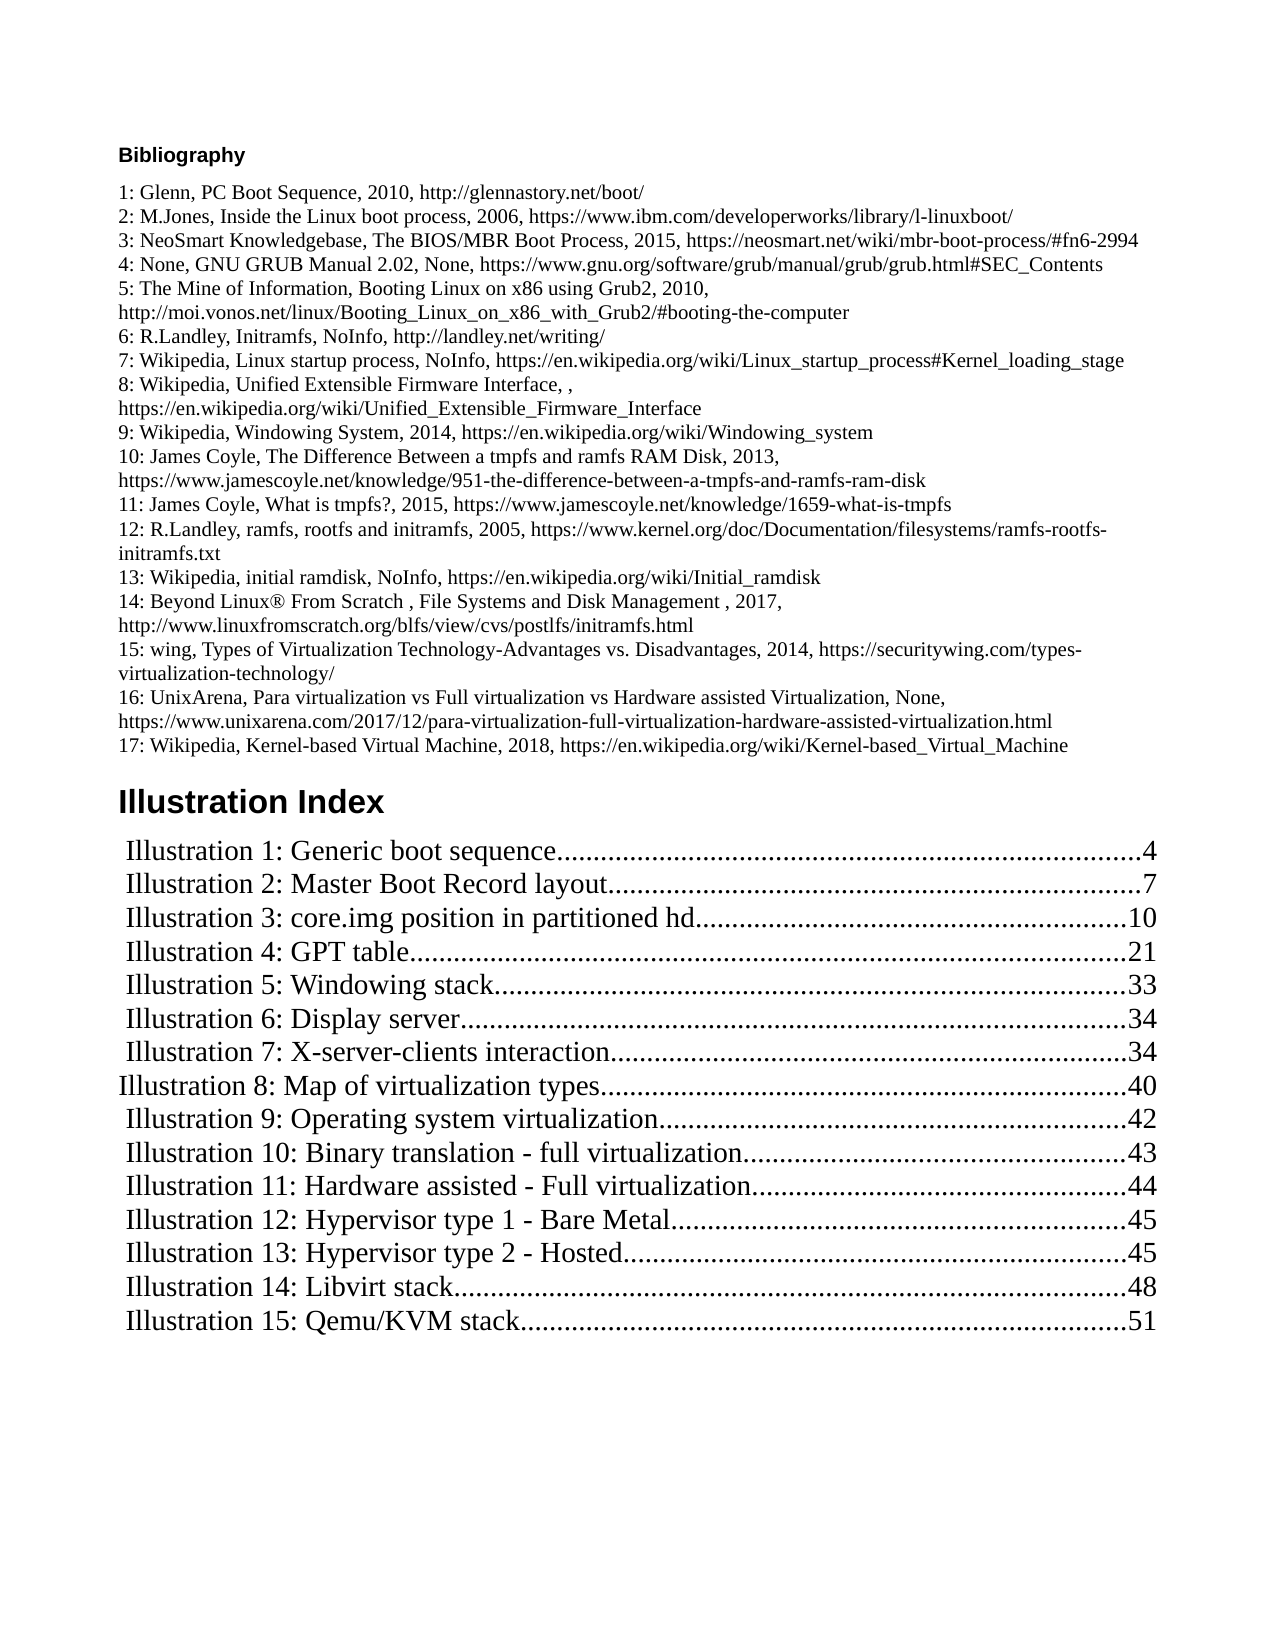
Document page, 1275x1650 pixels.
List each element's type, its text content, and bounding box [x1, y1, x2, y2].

text Illustration 4: GPT table 21 [118, 934, 1157, 967]
text Illustration 7: X-server-clients interaction 34 [118, 1034, 1157, 1068]
text Illustration 11: Hardware assisted - Full virtualization 44 [118, 1168, 1157, 1202]
text 1: Glenn, PC Boot Sequence, 2010, http://glennastory.net/boot/ [118, 179, 1157, 204]
text Illustration 8: Map of virtualization types 40 [118, 1068, 1157, 1101]
text 16: UnixArena, Para virtualization vs Full virtualization vs Hardware assisted Virtualization, None, https://www.unixarena.com/2017/12/para-virtualization-full-virtualization-hardware-assisted-virtualization.html [118, 685, 1157, 733]
text 3: NeoSmart Knowledgebase, The BIOS/MBR Boot Process, 2015, https://neosmart.net/wiki/mbr-boot-process/#fn6-2994 [118, 228, 1157, 252]
text 7: Wikipedia, Linux startup process, NoInfo, https://en.wikipedia.org/wiki/Linux_startup_process#Kernel_loading_stage [118, 348, 1157, 372]
text 17: Wikipedia, Kernel-based Virtual Machine, 2018, https://en.wikipedia.org/wiki/Kernel-based_Virtual_Machine [118, 733, 1157, 757]
text Illustration 9: Operating system virtualization 42 [118, 1101, 1157, 1135]
text 10: James Coyle, The Difference Between a tmpfs and ramfs RAM Disk, 2013, https://www.jamescoyle.net/knowledge/951-the-difference-between-a-tmpfs-and-ramfs-ram-disk [118, 444, 1157, 492]
text 5: The Mine of Information, Booting Linux on x86 using Grub2, 2010, http://moi.vonos.net/linux/Booting_Linux_on_x86_with_Grub2/#booting-the-computer [118, 276, 1157, 324]
text 14: Beyond Linux® From Scratch , File Systems and Disk Management , 2017, http://www.linuxfromscratch.org/blfs/view/cvs/postlfs/initramfs.html [118, 589, 1157, 637]
text Illustration 1: Generic boot sequence 4 [118, 833, 1157, 867]
text Illustration 14: Libvirt stack 48 [118, 1269, 1157, 1303]
text 9: Wikipedia, Windowing System, 2014, https://en.wikipedia.org/wiki/Windowing_system [118, 420, 1157, 444]
text 12: R.Landley, ramfs, rootfs and initramfs, 2005, https://www.kernel.org/doc/Documentation/filesystems/ramfs-rootfs-initramfs.txt [118, 516, 1157, 564]
text 6: R.Landley, Initramfs, NoInfo, http://landley.net/writing/ [118, 324, 1157, 348]
text Illustration 2: Master Boot Record layout 7 [118, 867, 1157, 900]
text 13: Wikipedia, initial ramdisk, NoInfo, https://en.wikipedia.org/wiki/Initial_ramdisk [118, 564, 1157, 589]
text Illustration 5: Windowing stack 33 [118, 967, 1157, 1001]
text Illustration 15: Qemu/KVM stack 51 [118, 1303, 1157, 1336]
text 8: Wikipedia, Unified Extensible Firmware Interface, , https://en.wikipedia.org/wiki/Unified_Extensible_Firmware_Interface [118, 372, 1157, 420]
text Illustration 6: Display server 34 [118, 1001, 1157, 1034]
text 11: James Coyle, What is tmpfs?, 2015, https://www.jamescoyle.net/knowledge/1659-what-is-tmpfs [118, 492, 1157, 516]
subtitle Illustration Index [118, 782, 1157, 821]
text Illustration 12: Hypervisor type 1 - Bare Metal 45 [118, 1202, 1157, 1236]
text 2: M.Jones, Inside the Linux boot process, 2006, https://www.ibm.com/developerworks/library/l-linuxboot/ [118, 204, 1157, 228]
text 15: wing, Types of Virtualization Technology-Advantages vs. Disadvantages, 2014, https://securitywing.com/types-virtualization-technology/ [118, 637, 1157, 685]
text Illustration 13: Hypervisor type 2 - Hosted 45 [118, 1236, 1157, 1269]
text Illustration 3: core.img position in partitioned hd 10 [118, 900, 1157, 934]
subtitle Bibliography [118, 143, 1157, 167]
text Illustration 10: Binary translation - full virtualization 43 [118, 1135, 1157, 1168]
text 4: None, GNU GRUB Manual 2.02, None, https://www.gnu.org/software/grub/manual/grub/grub.html#SEC_Contents [118, 252, 1157, 276]
